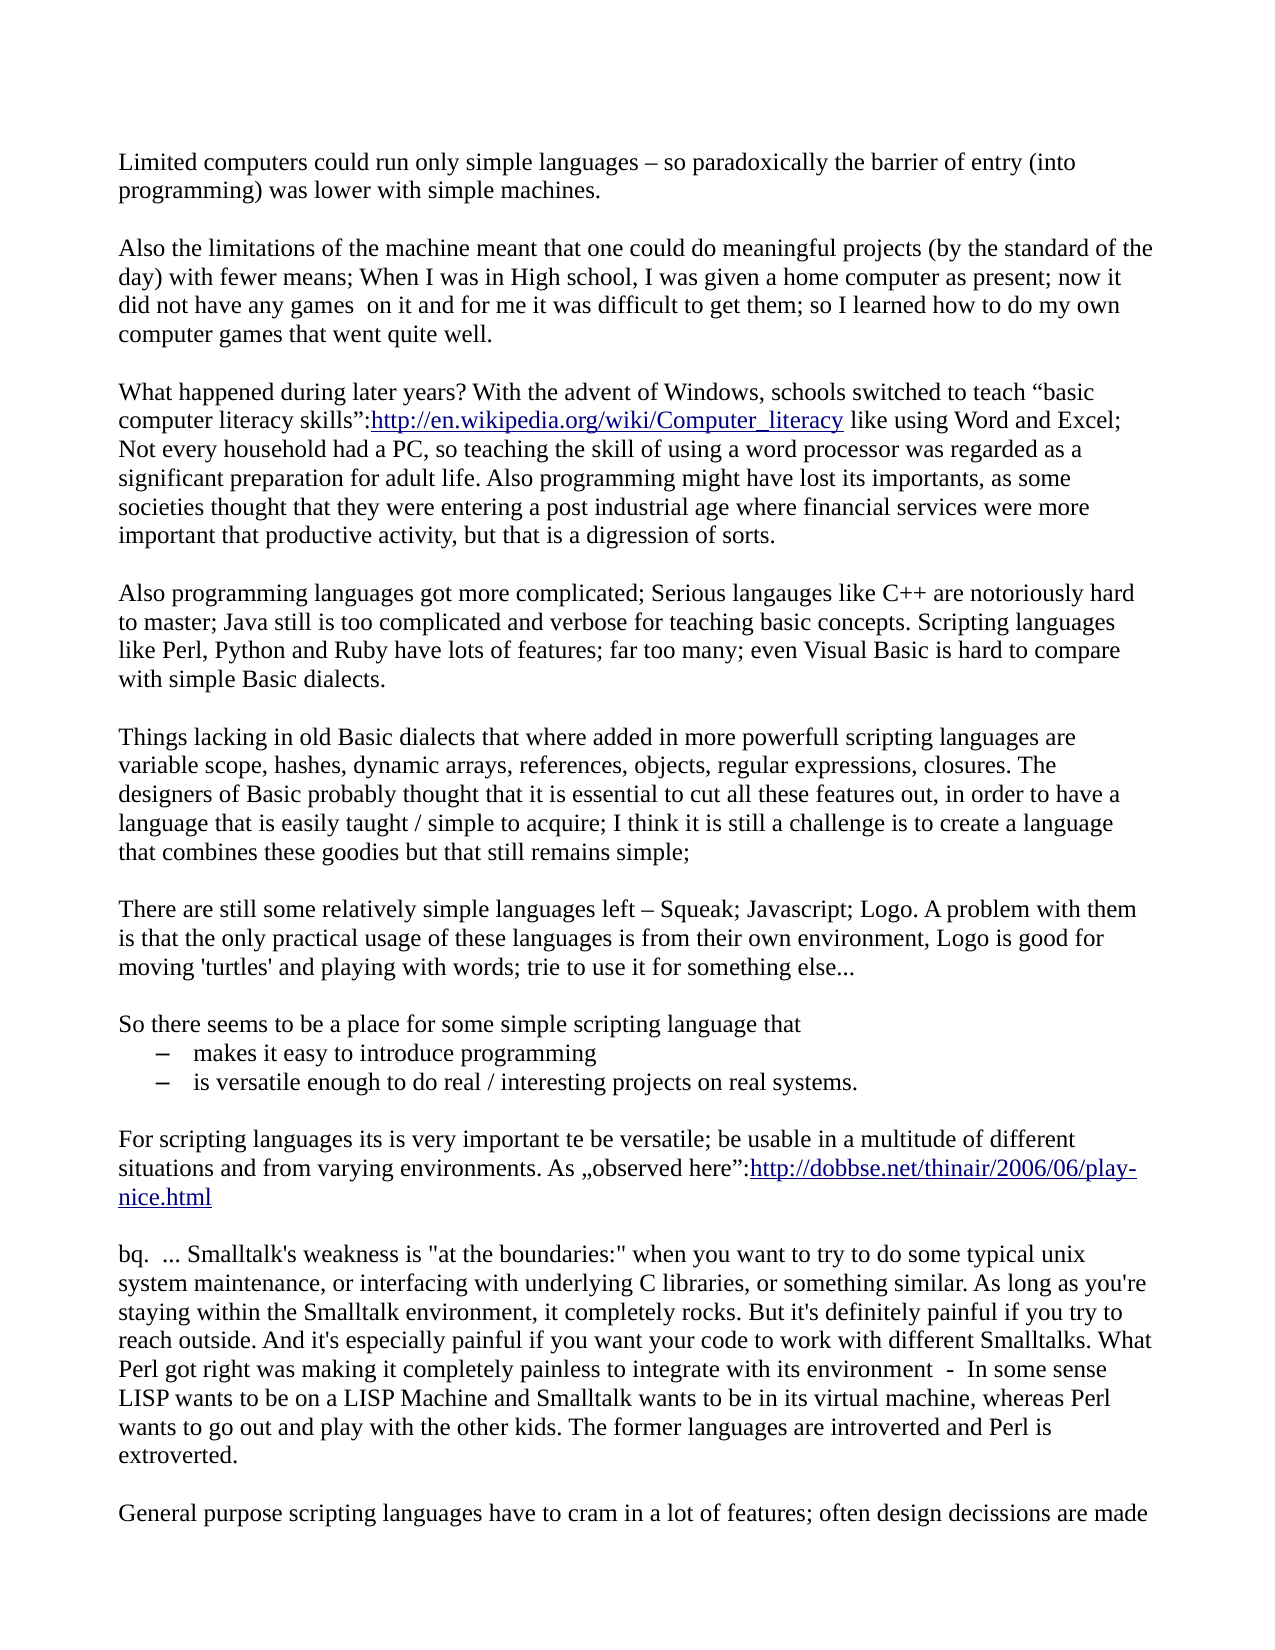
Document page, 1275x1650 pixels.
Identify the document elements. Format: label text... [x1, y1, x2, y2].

text Also the limitations of the machine meant that one could do meaningful projects (by the standard of the day) with fewer means; When I was in High school, I was given a home computer as present; now it did not have any games on it and for me it was difficult to get them; so I learned how to do my own computer games that went quite well. [118, 233, 1157, 348]
list is versatile enough to do real / interesting projects on real systems. [156, 1067, 1157, 1096]
text Not every household had a PC, so teaching the skill of using a word processor was regarded as a significant preparation for adult life. Also programming might have lost its importants, as some societies thought that they were entering a post industrial age where financial services were more important that productive activity, but that is a digression of sorts. [118, 434, 1157, 549]
text Limited computers could run only simple languages – so paradoxically the barrier of entry (into programming) was lower with simple machines. [118, 147, 1157, 204]
text There are still some relatively simple languages left – Squeak; Javascript; Logo. A problem with them is that the only practical usage of these languages is from their own environment, Logo is good for moving 'turtles' and playing with words; trie to use it for something else... [118, 894, 1157, 981]
text For scripting languages its is very important te be versatile; be usable in a multitude of different situations and from varying environments. As „observed here”:http://dobbse.net/thinair/2006/06/play-nice.html [118, 1124, 1157, 1211]
text bq. ... Smalltalk's weakness is "at the boundaries:" when you want to try to do some typical unix system maintenance, or interfacing with underlying C libraries, or something similar. As long as you're staying within the Smalltalk environment, it completely rocks. But it's definitely painful if you try to reach outside. And it's especially painful if you want your code to work with different Smalltalks. What Perl got right was making it completely painless to integrate with its environment - In some sense LISP wants to be on a LISP Machine and Smalltalk wants to be in its virtual machine, whereas Perl wants to go out and play with the other kids. The former languages are introverted and Perl is extroverted. [118, 1239, 1157, 1469]
text So there seems to be a place for some simple scripting language that [118, 1009, 1157, 1038]
list makes it easy to introduce programming [156, 1038, 1157, 1067]
text General purpose scripting languages have to cram in a lot of features; often design decissions are made [118, 1498, 1157, 1527]
text Things lacking in old Basic dialects that where added in more powerfull scripting languages are variable scope, hashes, dynamic arrays, references, objects, regular expressions, closures. The designers of Basic probably thought that it is essential to cut all these features out, in order to have a language that is easily taught / simple to acquire; I think it is still a challenge is to create a language that combines these goodies but that still remains simple; [118, 722, 1157, 866]
text What happened during later years? With the advent of Windows, schools switched to teach “basic computer literacy skills”:http://en.wikipedia.org/wiki/Computer_literacy like using Word and Excel; [118, 377, 1157, 434]
text Also programming languages got more complicated; Serious langauges like C++ are notoriously hard to master; Java still is too complicated and verbose for teaching basic concepts. Scripting languages like Perl, Python and Ruby have lots of features; far too many; even Visual Basic is hard to compare with simple Basic dialects. [118, 578, 1157, 693]
